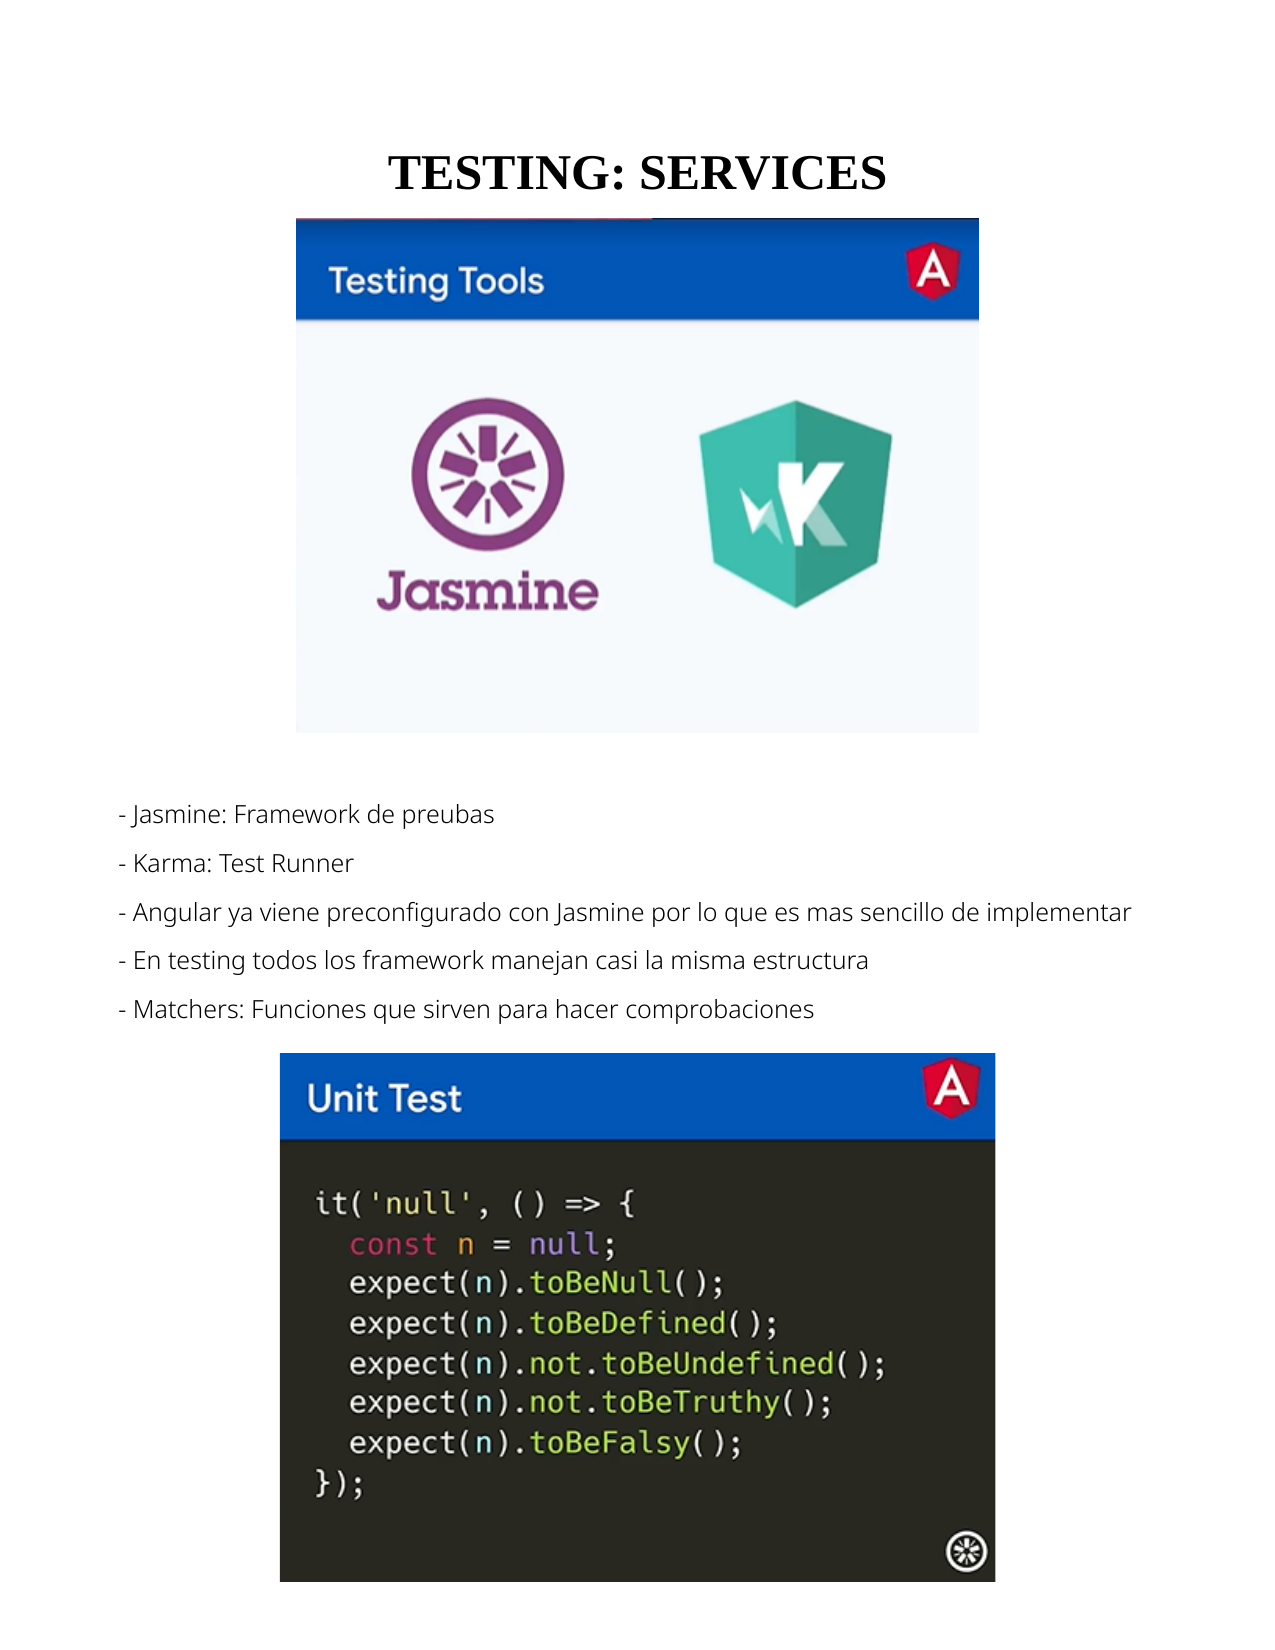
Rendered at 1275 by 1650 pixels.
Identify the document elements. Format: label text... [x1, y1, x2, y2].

text - Jasmine: Framework de preubas [118, 797, 1157, 831]
text - Matchers: Funciones que sirven para hacer comprobaciones [118, 991, 1157, 1026]
text - Angular ya viene preconfigurado con Jasmine por lo que es mas sencillo de implementar [118, 894, 1157, 928]
picture [296, 218, 979, 733]
subtitle TESTING: SERVICES [118, 143, 1157, 201]
text - En testing todos los framework manejan casi la misma estructura [118, 943, 1157, 977]
text - Karma: Test Runner [118, 846, 1157, 879]
picture [279, 1053, 996, 1582]
